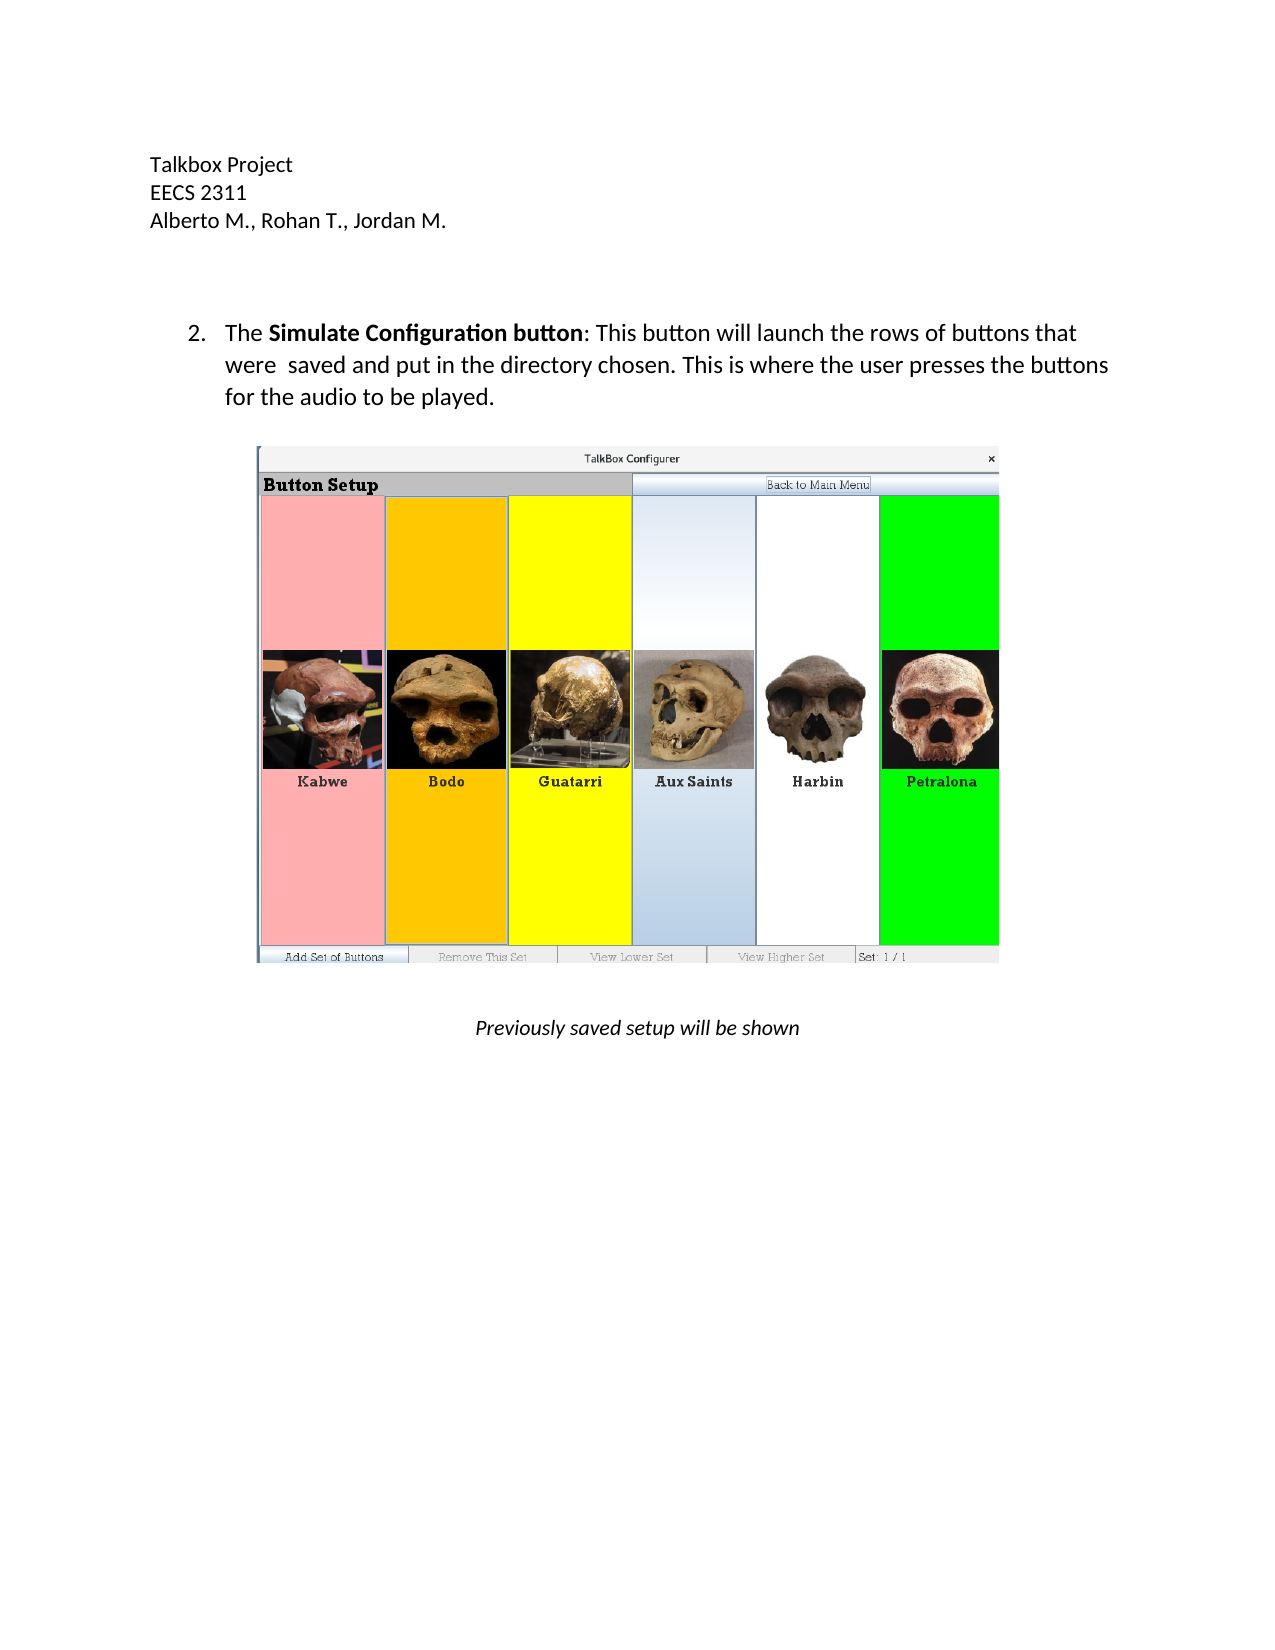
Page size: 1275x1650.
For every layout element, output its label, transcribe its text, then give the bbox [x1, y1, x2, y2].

text Previously saved setup will be shown [150, 1014, 1125, 1041]
picture [256, 446, 1000, 963]
list The Simulate Configuration button: This button will launch the rows of buttons that were saved and put in the directory chosen. This is where the user presses the buttons for the audio to be played. [187, 317, 1125, 412]
